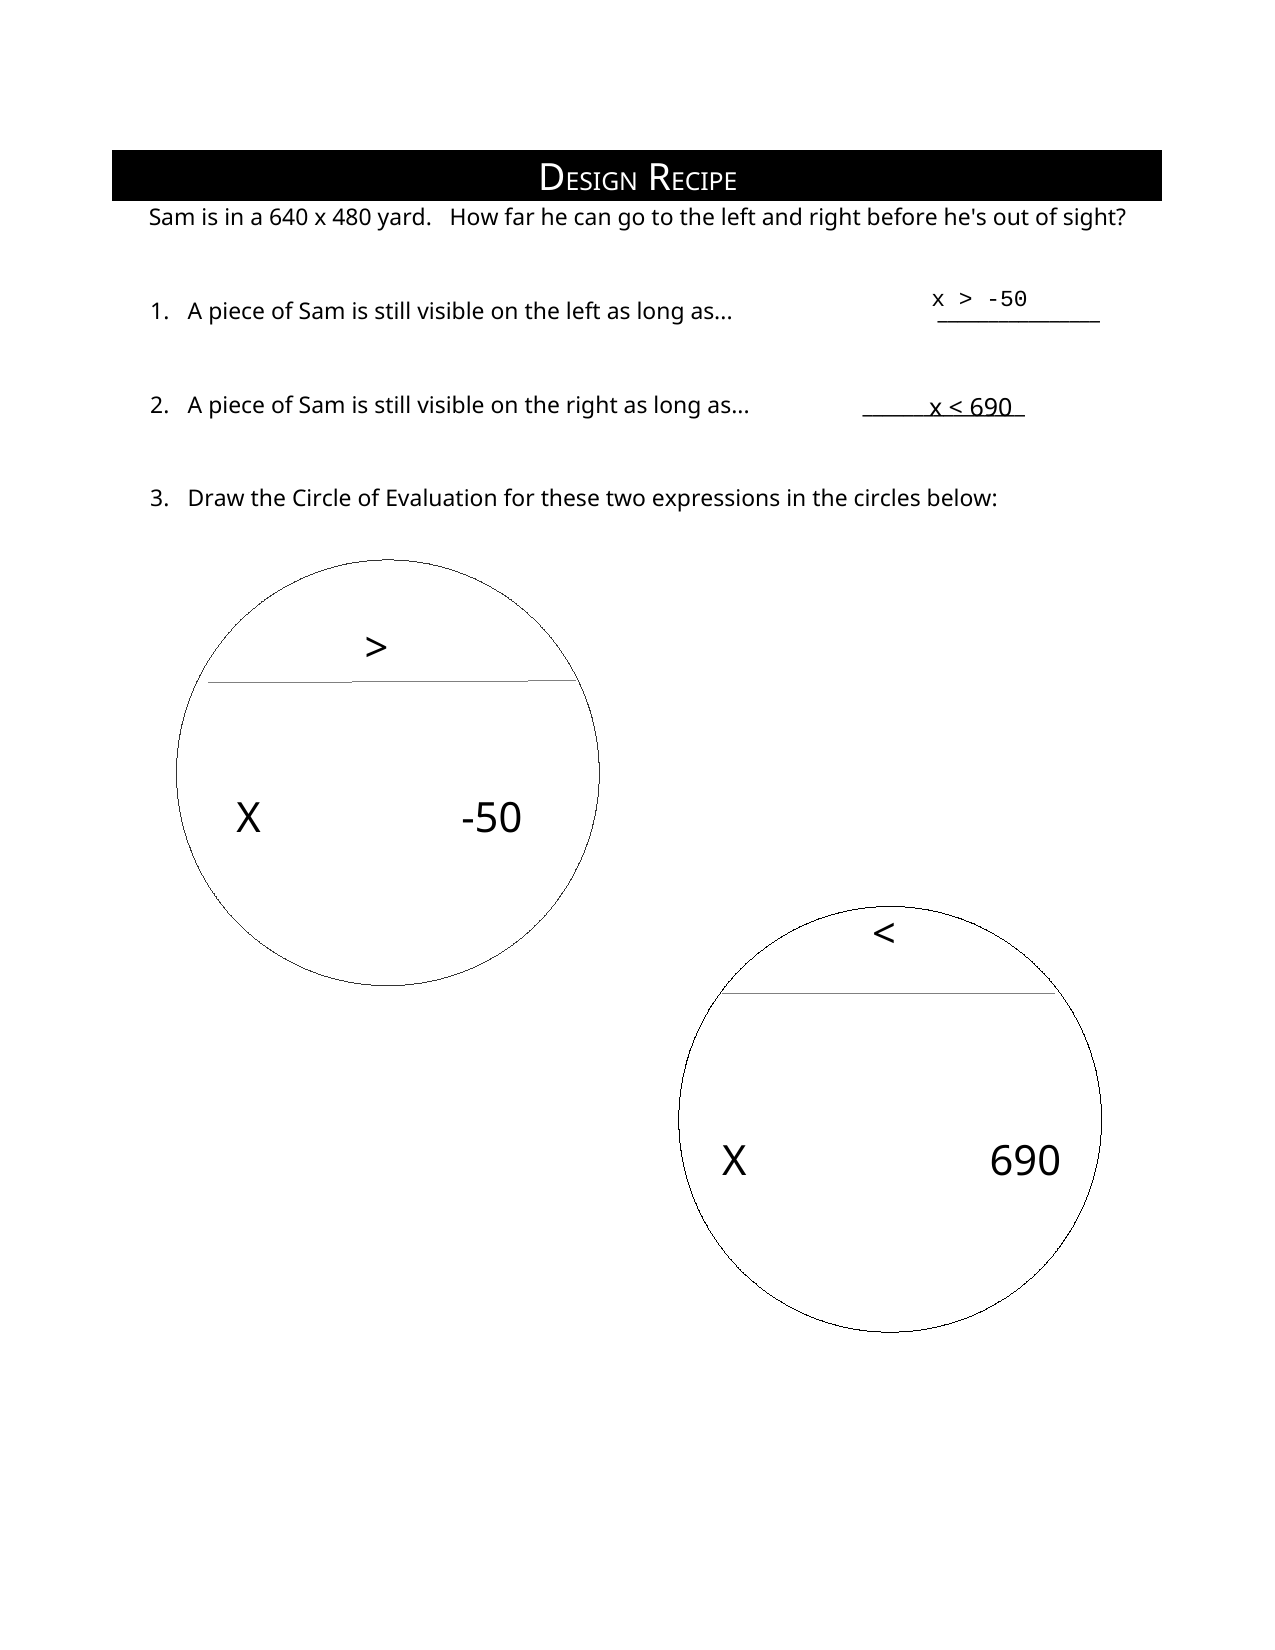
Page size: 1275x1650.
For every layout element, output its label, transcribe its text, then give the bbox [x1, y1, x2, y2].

subtitle Design Recipe [112, 150, 1162, 201]
text Sam is in a 640 x 480 yard. How far he can go to the left and right before he's out of sight? [148, 201, 1162, 232]
list A piece of Sam is still visible on the right as long as... ________________ [150, 388, 1162, 420]
list Draw the Circle of Evaluation for these two expressions in the circles below: [150, 482, 1162, 513]
list A piece of Sam is still visible on the left as long as... ________________ [150, 295, 1162, 326]
